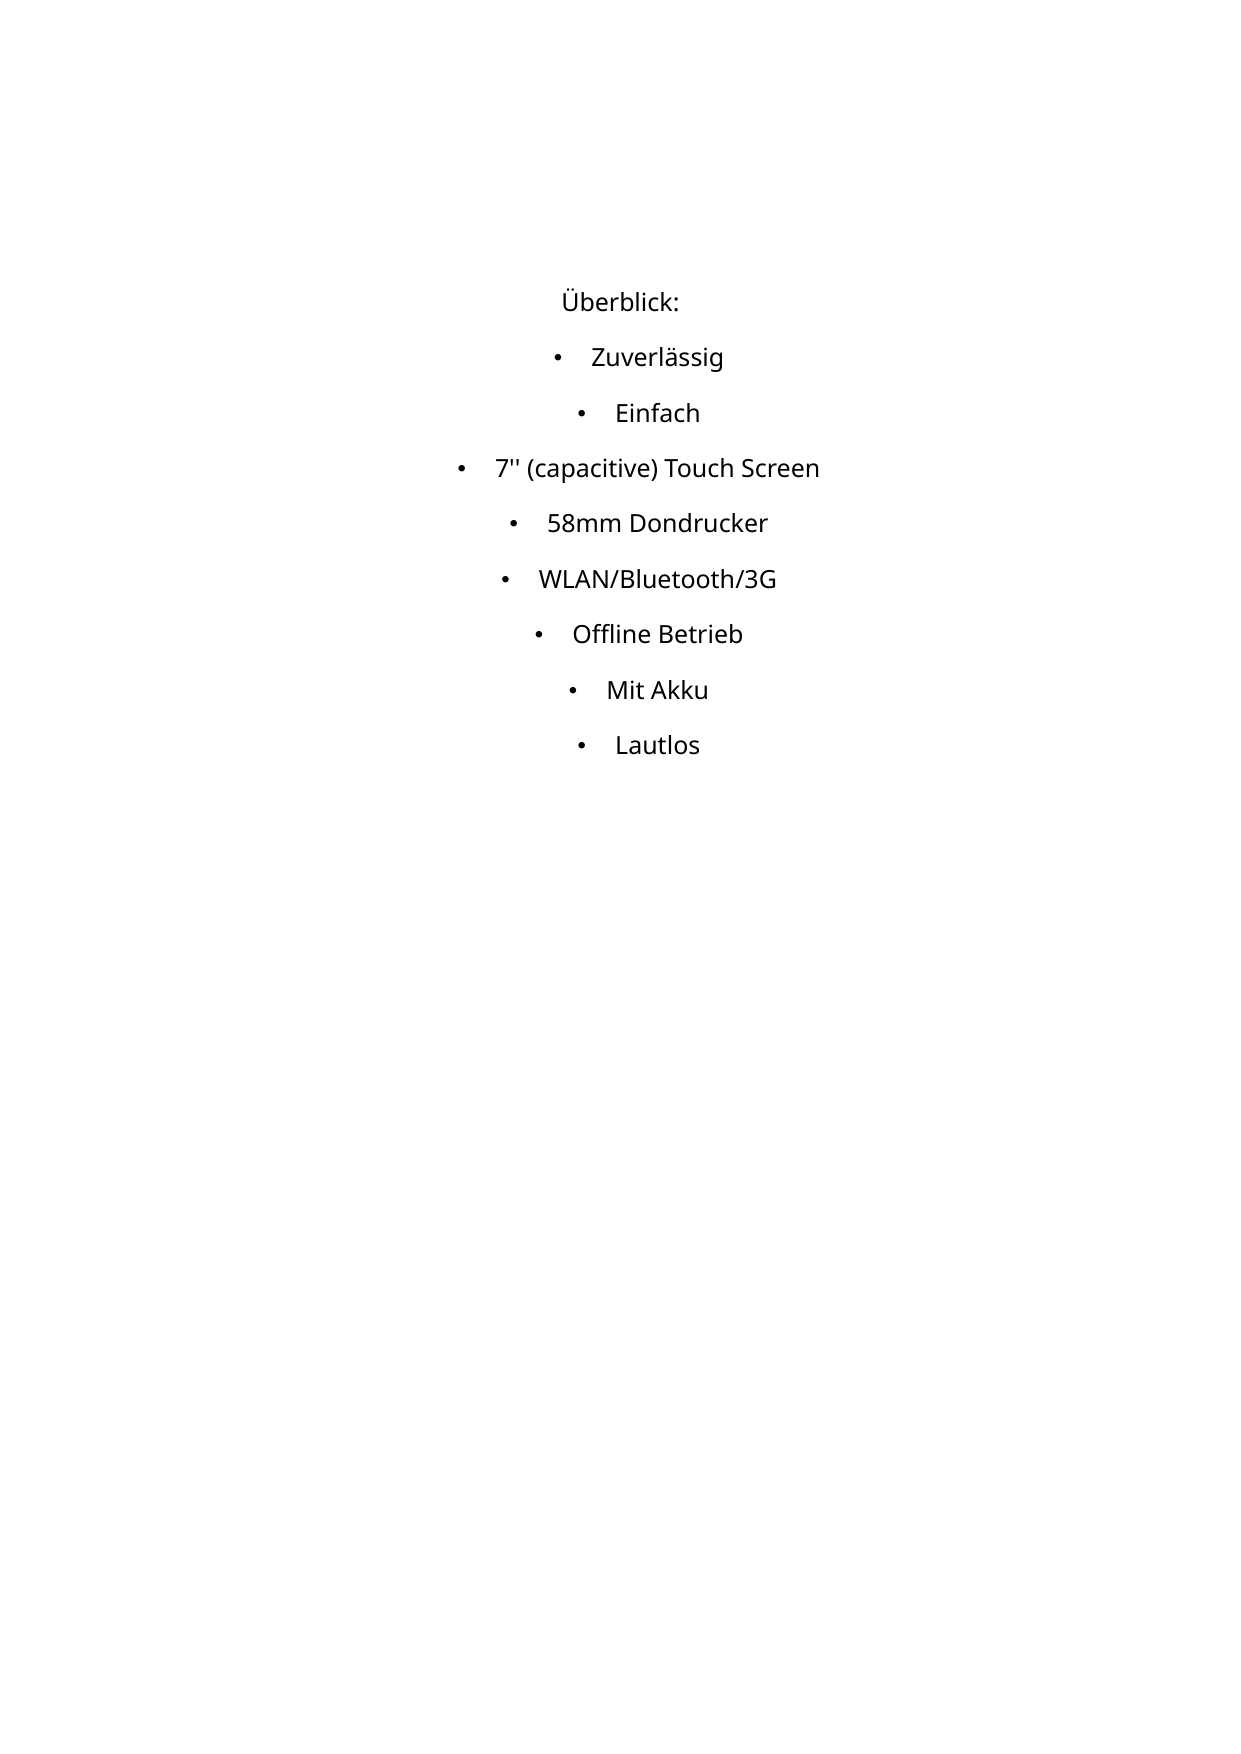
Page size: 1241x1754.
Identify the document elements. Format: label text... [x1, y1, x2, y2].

text Überblick: [118, 284, 1122, 318]
list Einfach [156, 395, 1122, 429]
list 7'' (capacitive) Touch Screen [156, 451, 1122, 485]
list WLAN/Bluetooth/3G [156, 561, 1122, 596]
list Zuverlässig [156, 340, 1122, 374]
list Lautlos [156, 728, 1122, 762]
list Offline Betrieb [156, 617, 1122, 651]
list 58mm Dondrucker [156, 506, 1122, 540]
list Mit Akku [156, 672, 1122, 706]
